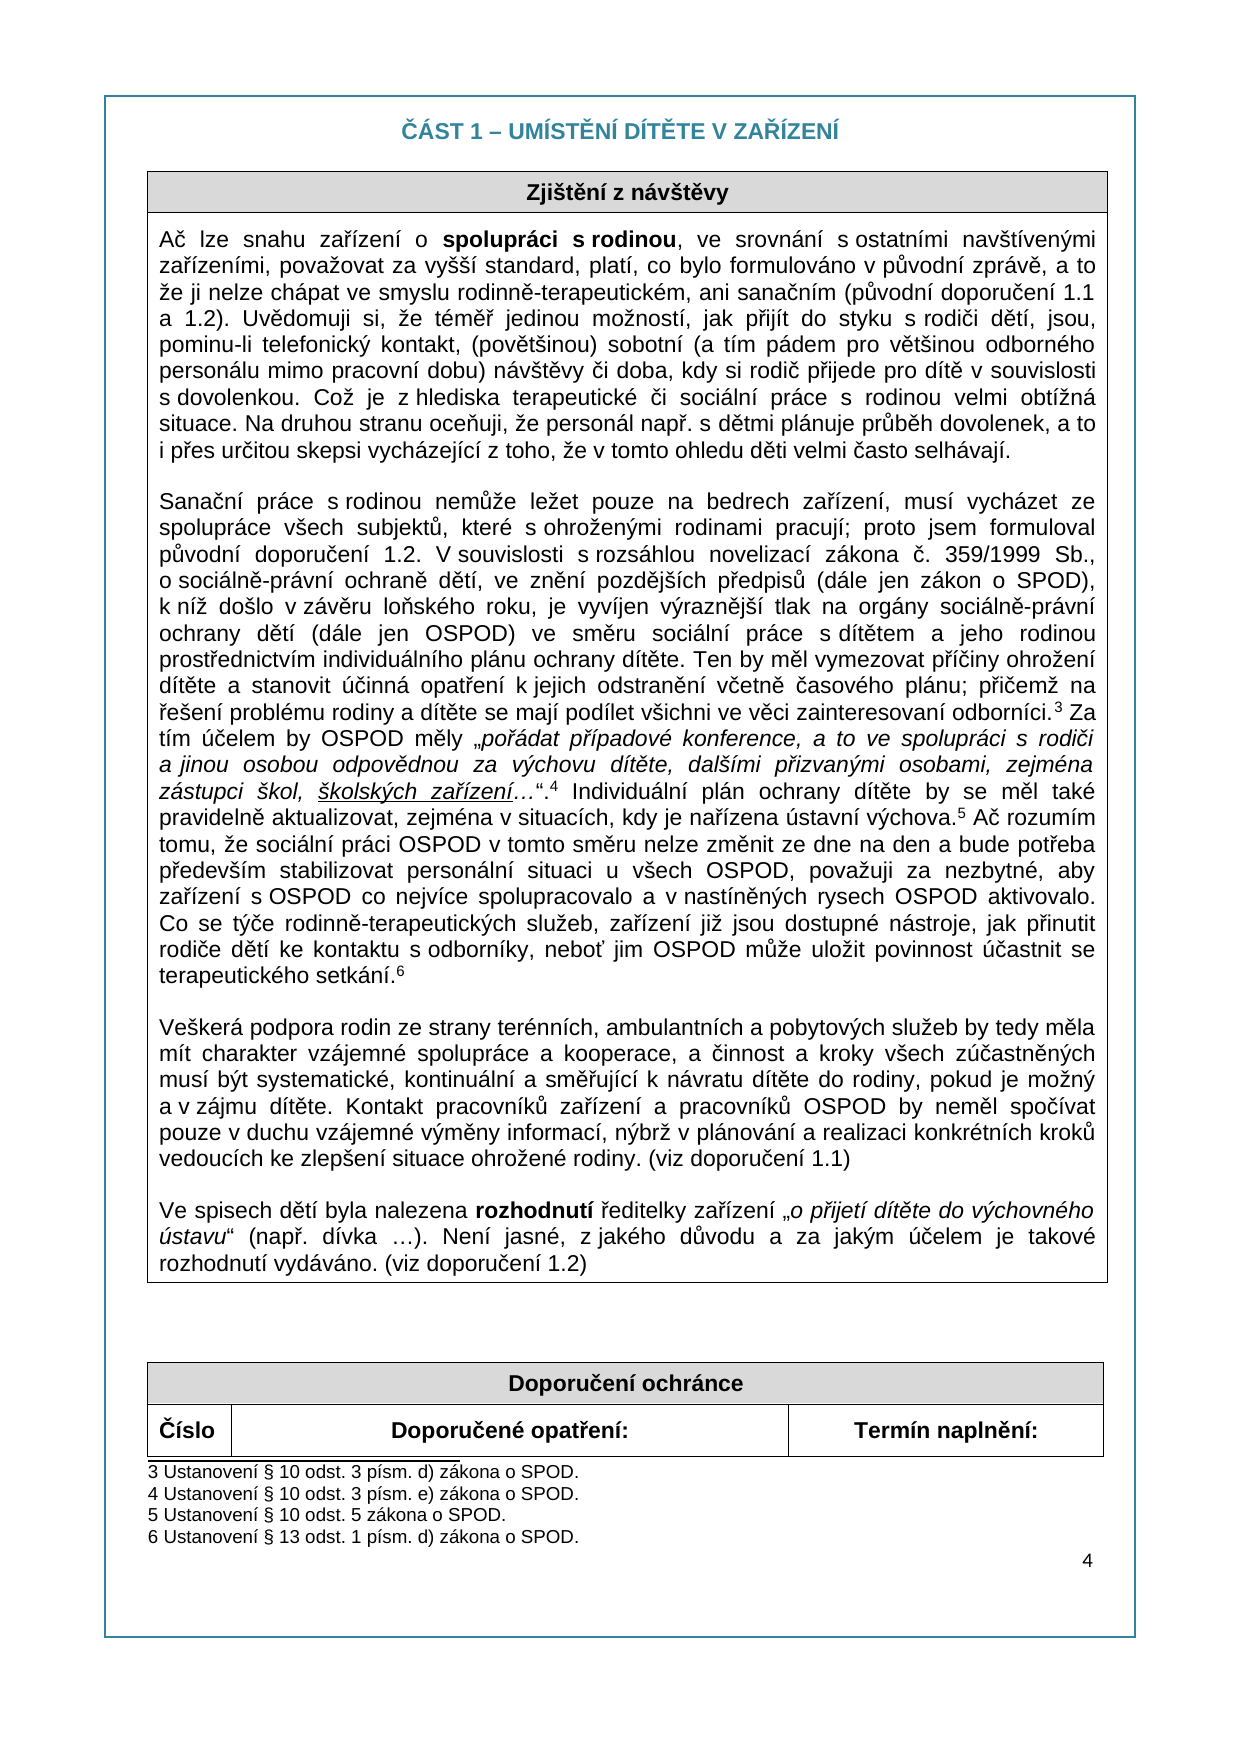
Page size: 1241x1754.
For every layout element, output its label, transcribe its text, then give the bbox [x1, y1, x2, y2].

table_cell Termín naplnění: [789, 1405, 1103, 1456]
table_cell Ač lze snahu zařízení o spolupráci s rodinou, ve srovnání s ostatními navštívenými zařízeními, považovat za vyšší standard, platí, co bylo formulováno v původní zprávě, a to že ji nelze chápat ve smyslu rodinně-terapeutickém, ani sanačním (původní doporučení 1.1 a 1.2). Uvědomuji si, že téměř jedinou možností, jak přijít do styku s rodiči dětí, jsou, pominu-li telefonický kontakt, (povětšinou) sobotní (a tím pádem pro většinou odborného personálu mimo pracovní dobu) návštěvy či doba, kdy si rodič přijede pro dítě v souvislosti s dovolenkou. Což je z hlediska terapeutické či sociální práce s rodinou velmi obtížná situace. Na druhou stranu oceňuji, že personál např. s dětmi plánuje průběh dovolenek, a to i přes určitou skepsi vycházející z toho, že v tomto ohledu děti velmi často selhávají. Sanační práce s rodinou nemůže ležet pouze na bedrech zařízení, musí vycházet ze spolupráce všech subjektů, které s ohroženými rodinami pracují; proto jsem formuloval původní doporučení 1.2. V souvislosti s rozsáhlou novelizací zákona č. 359/1999 Sb., o sociálně-právní ochraně dětí, ve znění pozdějších předpisů (dále jen zákon o SPOD), k níž došlo v závěru loňského roku, je vyvíjen výraznější tlak na orgány sociálně-právní ochrany dětí (dále jen OSPOD) ve směru sociální práce s dítětem a jeho rodinou prostřednictvím individuálního plánu ochrany dítěte. Ten by měl vymezovat příčiny ohrožení dítěte a stanovit účinná opatření k jejich odstranění včetně časového plánu; přičemž na řešení problému rodiny a dítěte se mají podílet všichni ve věci zainteresovaní odborníci. Za tím účelem by OSPOD měly „pořádat případové konference, a to ve spolupráci s rodiči a jinou osobou odpovědnou za výchovu dítěte, dalšími přizvanými osobami, zejména zástupci škol, školských zařízení…“. Individuální plán ochrany dítěte by se měl také pravidelně aktualizovat, zejména v situacích, kdy je nařízena ústavní výchova. Ač rozumím tomu, že sociální práci OSPOD v tomto směru nelze změnit ze dne na den a bude potřeba především stabilizovat personální situaci u všech OSPOD, považuji za nezbytné, aby zařízení s OSPOD co nejvíce spolupracovalo a v nastíněných rysech OSPOD aktivovalo. Co se týče rodinně-terapeutických služeb, zařízení již jsou dostupné nástroje, jak přinutit rodiče dětí ke kontaktu s odborníky, neboť jim OSPOD může uložit povinnost účastnit se terapeutického setkání. Veškerá podpora rodin ze strany terénních, ambulantních a pobytových služeb by tedy měla mít charakter vzájemné spolupráce a kooperace, a činnost a kroky všech zúčastněných musí být systematické, kontinuální a směřující k návratu dítěte do rodiny, pokud je možný a v zájmu dítěte. Kontakt pracovníků zařízení a pracovníků OSPOD by neměl spočívat pouze v duchu vzájemné výměny informací, nýbrž v plánování a realizaci konkrétních kroků vedoucích ke zlepšení situace ohrožené rodiny. (viz doporučení 1.1) Ve spisech dětí byla nalezena rozhodnutí ředitelky zařízení „o přijetí dítěte do výchovného ústavu“ (např. dívka …). Není jasné, z jakého důvodu a za jakým účelem je takové rozhodnutí vydáváno. (viz doporučení 1.2) [148, 213, 1107, 1282]
table_header Doporučení ochránce [148, 1363, 1103, 1403]
table_cell Číslo [148, 1405, 231, 1456]
table_header Zjištění z návštěvy [148, 172, 1107, 212]
table_cell Doporučené opatření: [232, 1405, 788, 1456]
text ČÁST 1 – UMÍSTĚNÍ DÍTĚTE V ZAŘÍZENÍ [148, 118, 1092, 144]
